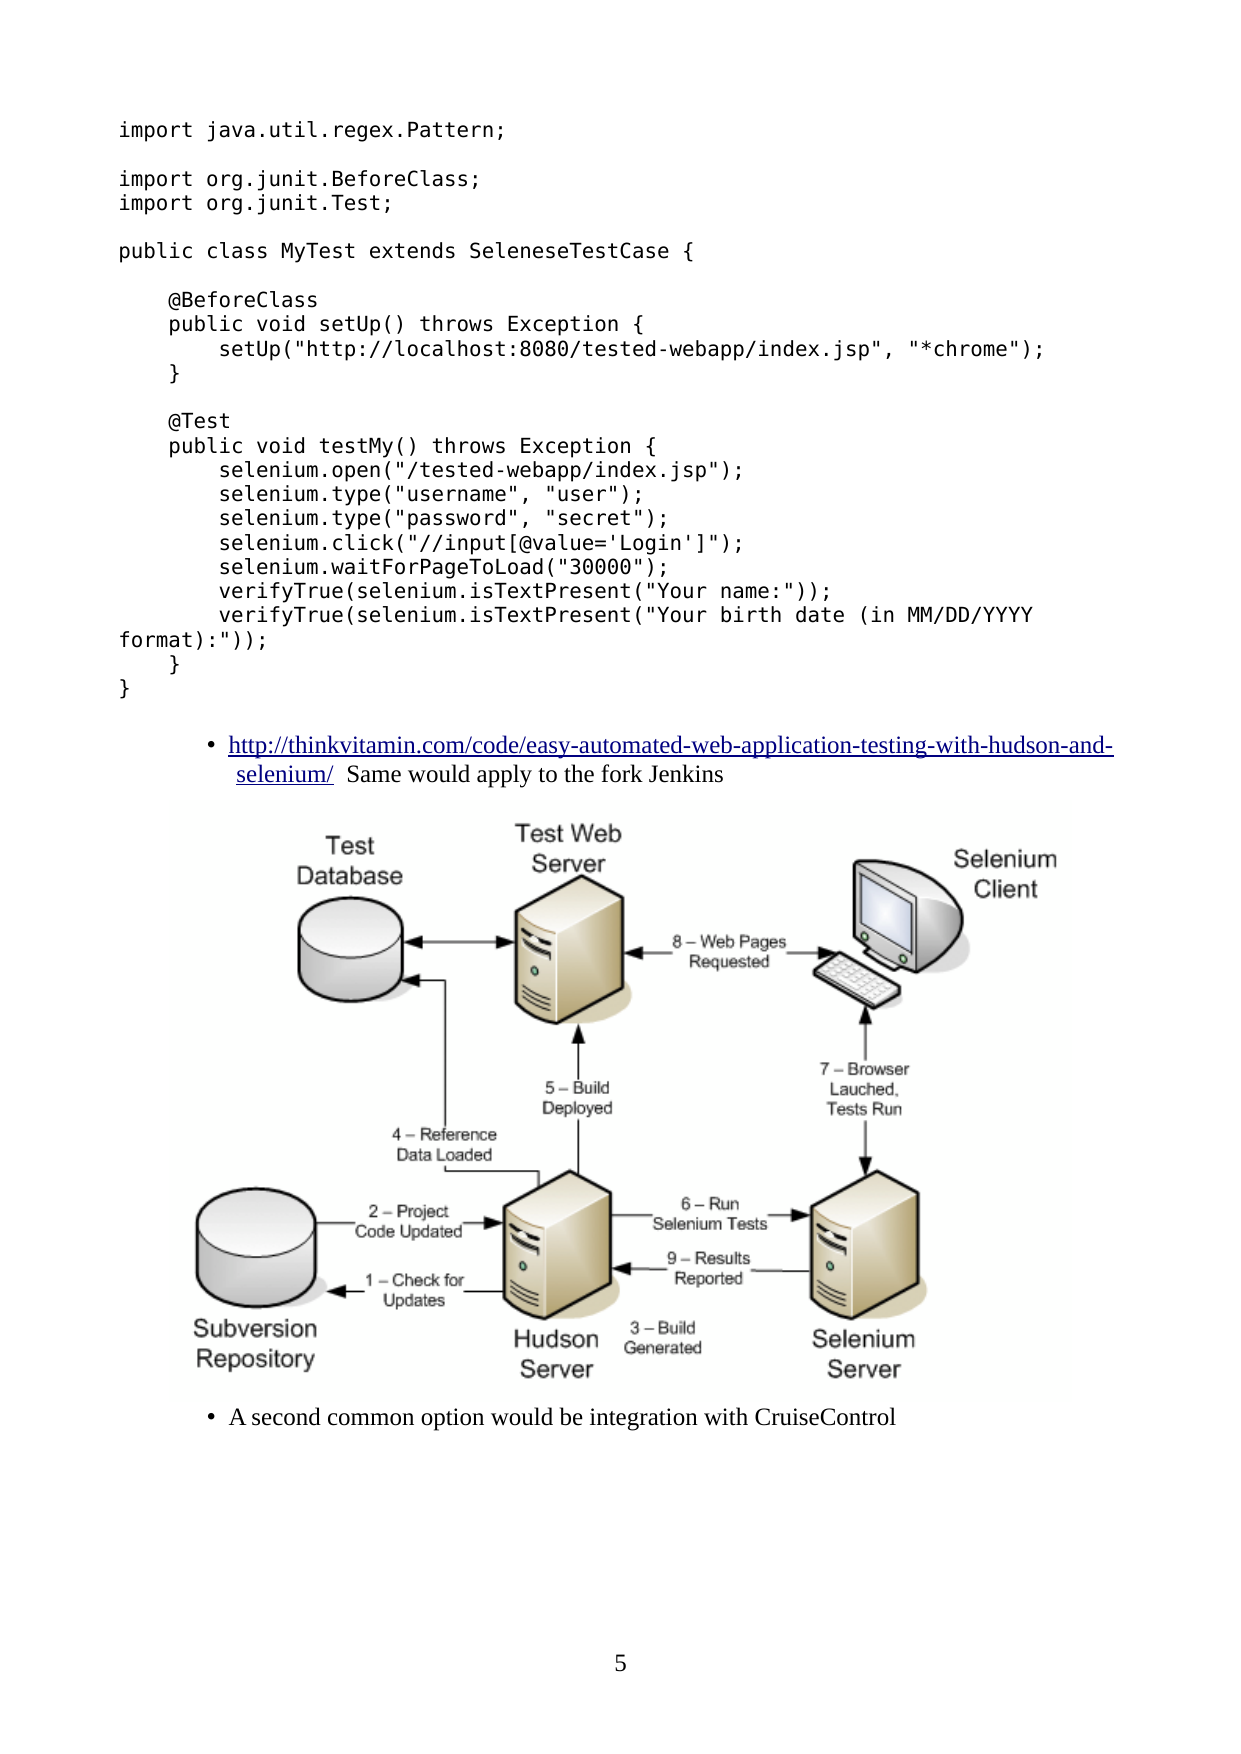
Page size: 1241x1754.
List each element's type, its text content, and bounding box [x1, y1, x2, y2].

subtitle verifyTrue(selenium.isTextPresent("Your birth date (in MM/DD/YYYY format):")); [118, 603, 1122, 652]
subtitle @BeforeClass [118, 288, 1122, 312]
subtitle public class MyTest extends SeleneseTestCase { [118, 239, 1122, 264]
subtitle selenium.type("password", "secret"); [118, 506, 1122, 531]
subtitle import org.junit.Test; [118, 191, 1122, 215]
subtitle import java.util.regex.Pattern; [118, 118, 1122, 142]
subtitle } [118, 361, 1122, 385]
subtitle A second common option would be integration with CruiseControl [207, 800, 1122, 1430]
picture [168, 800, 1072, 1402]
subtitle selenium.waitForPageToLoad("30000"); [118, 555, 1122, 579]
subtitle selenium.click("//input[@value='Login']"); [118, 531, 1122, 555]
subtitle http://thinkvitamin.com/code/easy-automated-web-application-testing-with-hudson-and-selenium/ Same would apply to the fork Jenkins [207, 730, 1122, 788]
subtitle public void testMy() throws Exception { [118, 434, 1122, 458]
subtitle selenium.open("/tested-webapp/index.jsp"); [118, 458, 1122, 482]
subtitle @Test [118, 409, 1122, 434]
subtitle import org.junit.BeforeClass; [118, 167, 1122, 191]
subtitle } [118, 652, 1122, 676]
subtitle verifyTrue(selenium.isTextPresent("Your name:")); [118, 579, 1122, 603]
subtitle selenium.type("username", "user"); [118, 482, 1122, 506]
subtitle } [118, 676, 1122, 701]
subtitle setUp("http://localhost:8080/tested-webapp/index.jsp", "*chrome"); [118, 337, 1122, 361]
subtitle public void setUp() throws Exception { [118, 312, 1122, 337]
